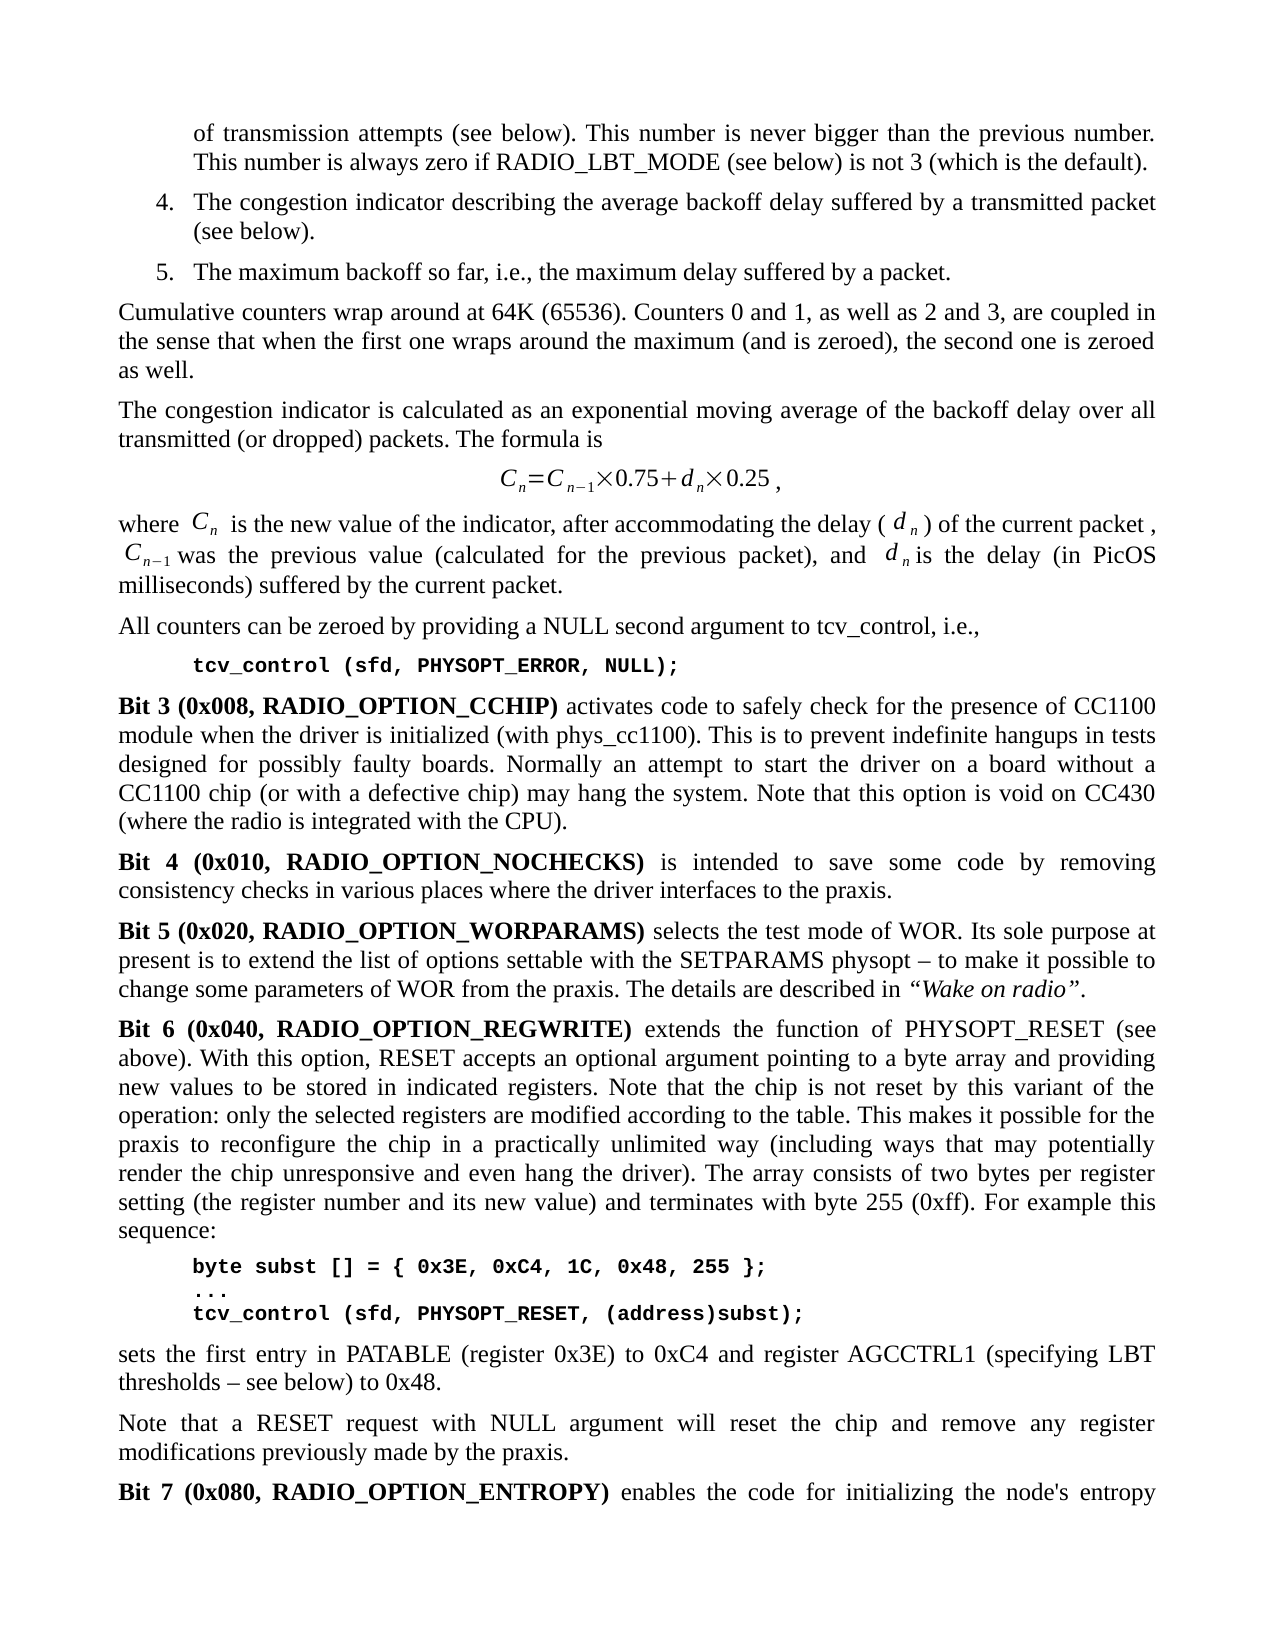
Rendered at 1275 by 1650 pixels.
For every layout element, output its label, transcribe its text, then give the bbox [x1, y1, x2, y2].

text Bit 3 (0x008, RADIO_OPTION_CCHIP) activates code to safely check for the presence of CC1100 module when the driver is initialized (with phys_cc1100). This is to prevent indefinite hangups in tests designed for possibly faulty boards. Normally an attempt to start the driver on a board without a CC1100 chip (or with a defective chip) may hang the system. Note that this option is void on CC430 (where the radio is integrated with the CPU). [118, 691, 1157, 835]
text Bit 4 (0x010, RADIO_OPTION_NOCHECKS) is intended to save some code by removing consistency checks in various places where the driver interfaces to the praxis. [118, 847, 1157, 904]
text sets the first entry in PATABLE (register 0x3E) to 0xC4 and register AGCCTRL1 (specifying LBT thresholds – see below) to 0x48. [118, 1339, 1157, 1396]
text , [118, 464, 1157, 496]
text ... [118, 1279, 1157, 1303]
list The maximum backoff so far, i.e., the maximum delay suffered by a packet. [156, 257, 1157, 285]
list The congestion indicator describing the average backoff delay suffered by a transmitted packet (see below). [156, 187, 1157, 245]
list of transmission attempts (see below). This number is never bigger than the previous number. This number is always zero if RADIO_LBT_MODE (see below) is not 3 (which is the default). [156, 118, 1157, 176]
text Cumulative counters wrap around at 64K (65536). Counters 0 and 1, as well as 2 and 3, are coupled in the sense that when the first one wraps around the maximum (and is zeroed), the second one is zeroed as well. [118, 297, 1157, 383]
text where is the new value of the indicator, after accommodating the delay () of the current packet , was the previous value (calculated for the previous packet), and is the delay (in PicOS milliseconds) suffered by the current packet. [118, 507, 1157, 599]
text Bit 7 (0x080, RADIO_OPTION_ENTROPY) enables the code for initializing the node's entropy [118, 1477, 1157, 1506]
text Bit 6 (0x040, RADIO_OPTION_REGWRITE) extends the function of PHYSOPT_RESET (see above). With this option, RESET accepts an optional argument pointing to a byte array and providing new values to be stored in indicated registers. Note that the chip is not reset by this variant of the operation: only the selected registers are modified according to the table. This makes it possible for the praxis to reconfigure the chip in a practically unlimited way (including ways that may potentially render the chip unresponsive and even hang the driver). The array consists of two bytes per register setting (the register number and its new value) and terminates with byte 255 (0xff). For example this sequence: [118, 1014, 1157, 1244]
text tcv_control (sfd, PHYSOPT_ERROR, NULL); [118, 651, 1157, 679]
text All counters can be zeroed by providing a NULL second argument to tcv_control, i.e., [118, 611, 1157, 639]
text tcv_control (sfd, PHYSOPT_RESET, (address)subst); [118, 1303, 1157, 1327]
text Note that a RESET request with NULL argument will reset the chip and remove any register modifications previously made by the praxis. [118, 1408, 1157, 1465]
text byte subst [] = { 0x3E, 0xC4, 1C, 0x48, 255 }; [118, 1256, 1157, 1279]
text Bit 5 (0x020, RADIO_OPTION_WORPARAMS) selects the test mode of WOR. Its sole purpose at present is to extend the list of options settable with the SETPARAMS physopt – to make it possible to change some parameters of WOR from the praxis. The details are described in “Wake on radio”. [118, 916, 1157, 1002]
text The congestion indicator is calculated as an exponential moving average of the backoff delay over all transmitted (or dropped) packets. The formula is [118, 395, 1157, 453]
